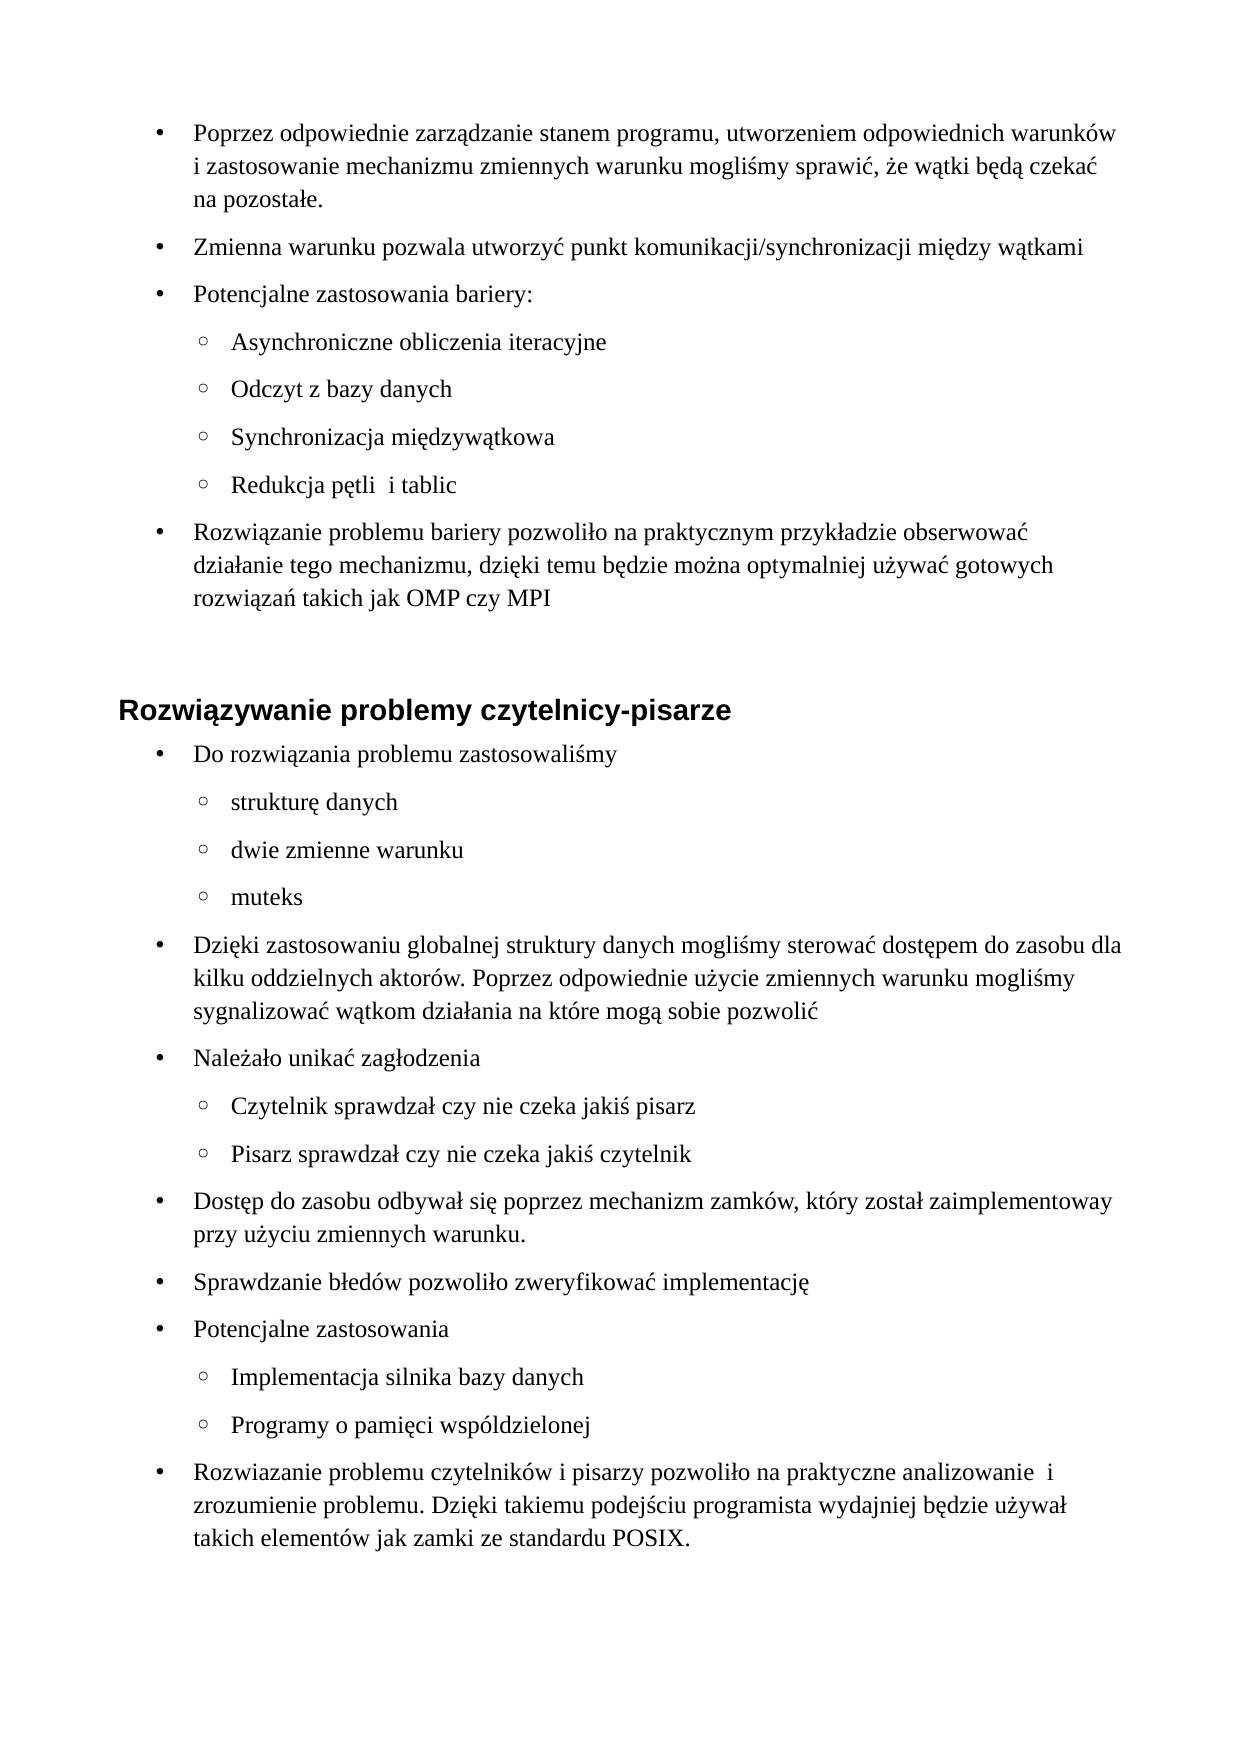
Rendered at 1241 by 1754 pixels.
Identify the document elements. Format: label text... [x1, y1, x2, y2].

list Do rozwiązania problemu zastosowaliśmy [156, 739, 1122, 768]
list Redukcja pętli i tablic [193, 470, 1122, 498]
list strukturę danych [193, 787, 1122, 816]
list Potencjalne zastosowania bariery: [156, 279, 1122, 308]
list Należało unikać zagłodzenia [156, 1043, 1122, 1072]
list Czytelnik sprawdzał czy nie czeka jakiś pisarz [193, 1091, 1122, 1120]
list Dostęp do zasobu odbywał się poprzez mechanizm zamków, który został zaimplementoway przy użyciu zmiennych warunku. [156, 1186, 1122, 1248]
list Odczyt z bazy danych [193, 374, 1122, 403]
list Asynchroniczne obliczenia iteracyjne [193, 327, 1122, 356]
list dwie zmienne warunku [193, 835, 1122, 863]
list Poprzez odpowiednie zarządzanie stanem programu, utworzeniem odpowiednich warunków i zastosowanie mechanizmu zmiennych warunku mogliśmy sprawić, że wątki będą czekać na pozostałe. [156, 118, 1122, 213]
list Rozwiazanie problemu czytelników i pisarzy pozwoliło na praktyczne analizowanie i zrozumienie problemu. Dzięki takiemu podejściu programista wydajniej będzie używał takich elementów jak zamki ze standardu POSIX. [156, 1457, 1122, 1552]
list Sprawdzanie błedów pozwoliło zweryfikować implementację [156, 1267, 1122, 1296]
list Potencjalne zastosowania [156, 1314, 1122, 1343]
list Implementacja silnika bazy danych [193, 1362, 1122, 1391]
list muteks [193, 882, 1122, 911]
list Pisarz sprawdzał czy nie czeka jakiś czytelnik [193, 1139, 1122, 1167]
list Programy o pamięci wspóldzielonej [193, 1410, 1122, 1438]
list Synchronizacja międzywątkowa [193, 422, 1122, 451]
list Zmienna warunku pozwala utworzyć punkt komunikacji/synchronizacji między wątkami [156, 232, 1122, 261]
list Rozwiązanie problemu bariery pozwoliło na praktycznym przykładzie obserwować działanie tego mechanizmu, dzięki temu będzie można optymalniej używać gotowych rozwiązań takich jak OMP czy MPI [156, 517, 1122, 612]
list Dzięki zastosowaniu globalnej struktury danych mogliśmy sterować dostępem do zasobu dla kilku oddzielnych aktorów. Poprzez odpowiednie użycie zmiennych warunku mogliśmy sygnalizować wątkom działania na które mogą sobie pozwolić [156, 930, 1122, 1025]
subtitle Rozwiązywanie problemy czytelnicy-pisarze [118, 693, 1122, 727]
